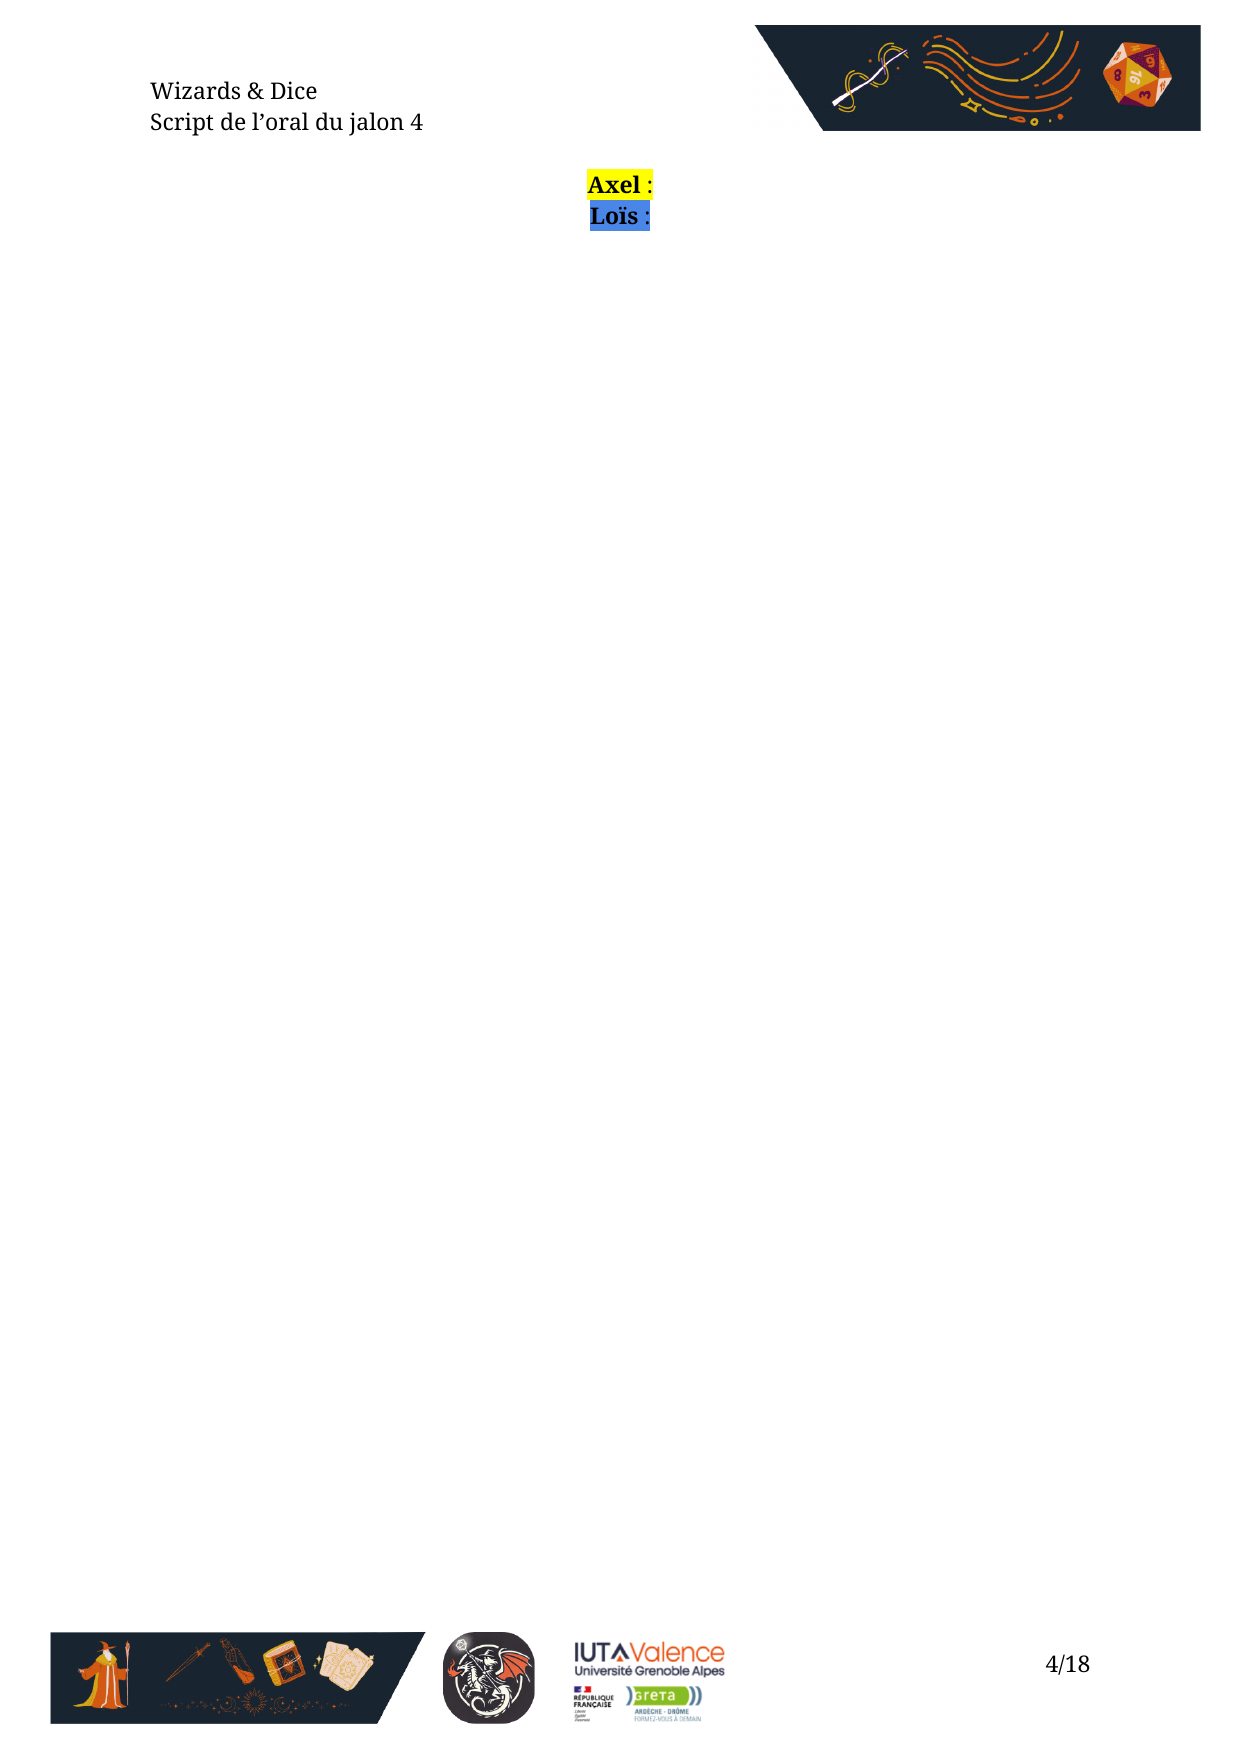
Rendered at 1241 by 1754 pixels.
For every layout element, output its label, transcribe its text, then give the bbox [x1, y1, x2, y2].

text Loïs : [150, 200, 1090, 231]
picture [42, 1628, 749, 1733]
text Axel : [150, 169, 1090, 200]
picture [748, 25, 1214, 132]
